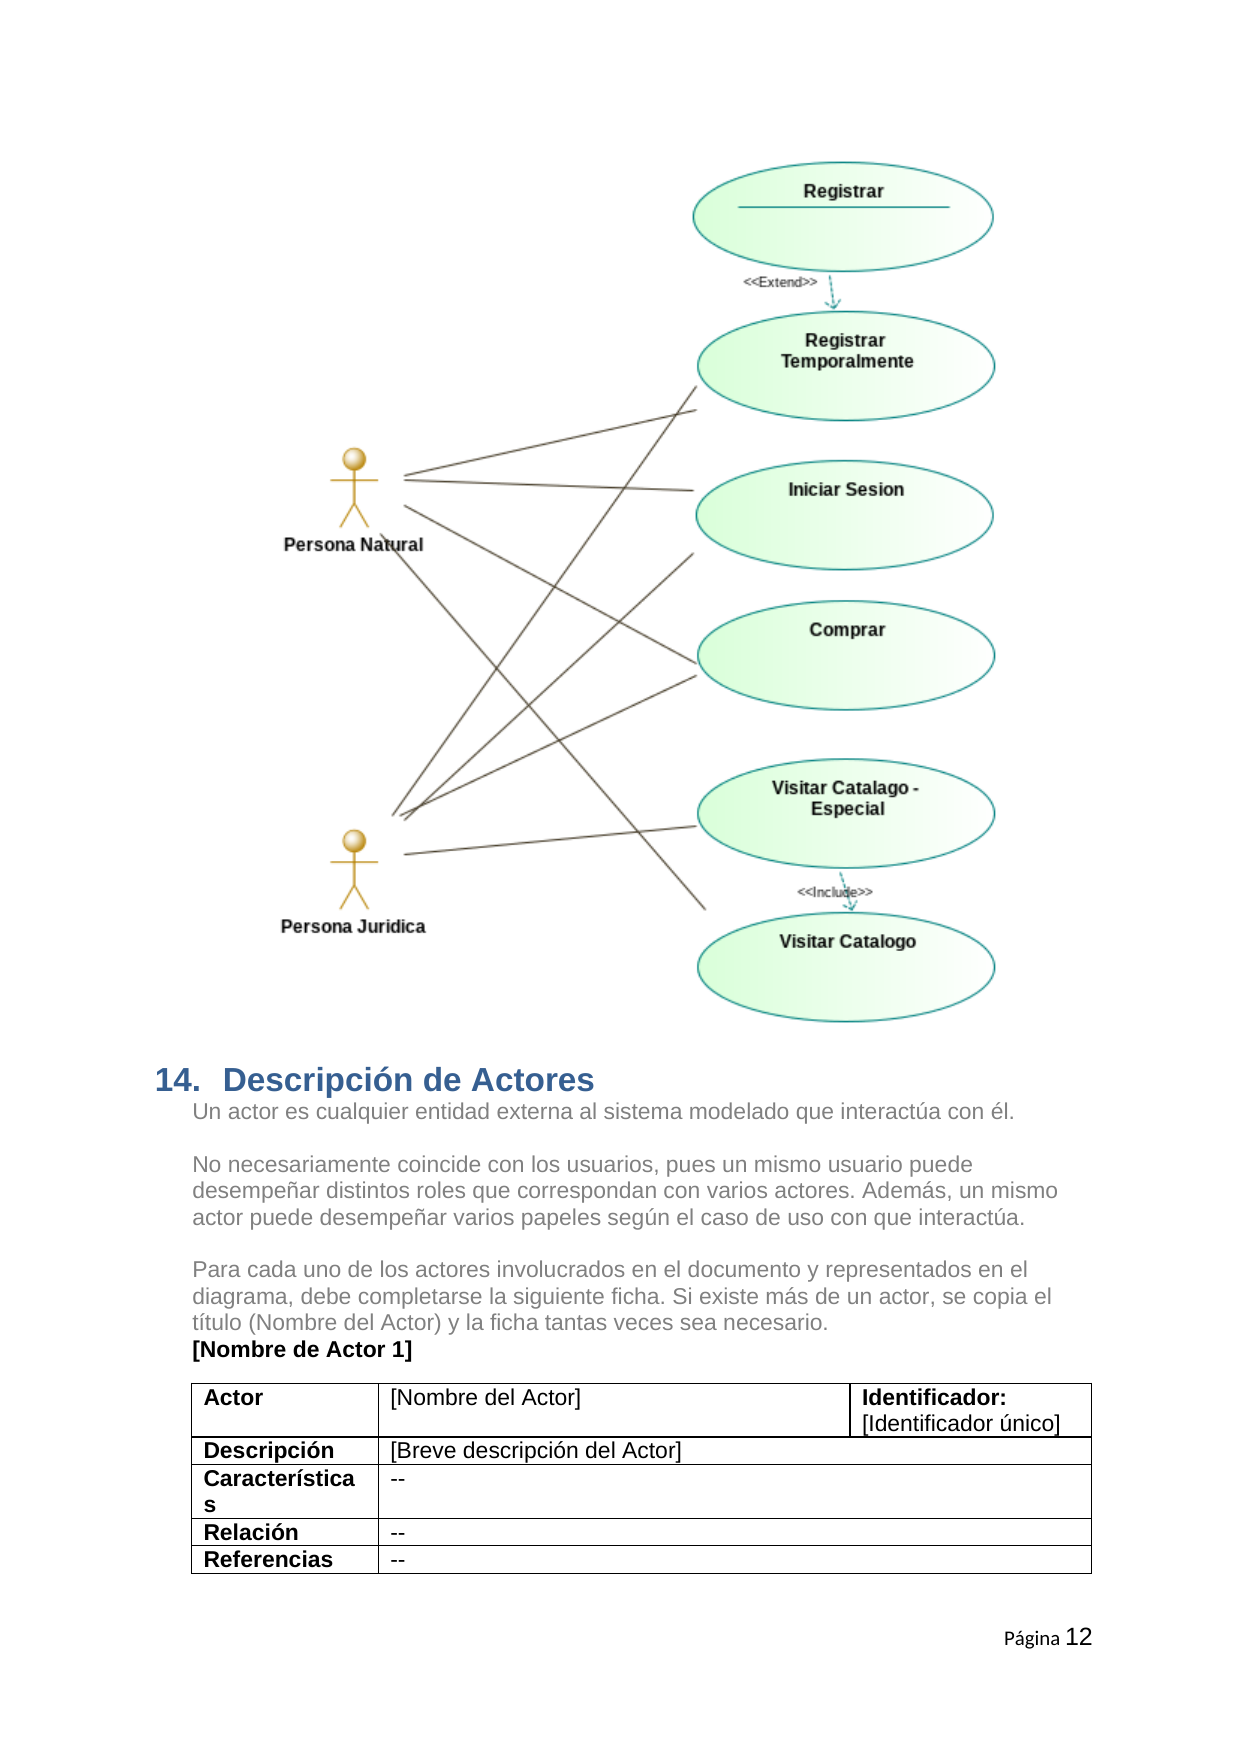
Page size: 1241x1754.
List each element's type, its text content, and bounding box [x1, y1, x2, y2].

picture [266, 147, 1012, 1039]
table_cell [Breve descripción del Actor] [379, 1438, 1091, 1464]
text Un actor es cualquier entidad externa al sistema modelado que interactúa con él. [192, 1098, 1092, 1125]
text Para cada uno de los actores involucrados en el documento y representados en el diagrama, debe completarse la siguiente ficha. Si existe más de un actor, se copia el título (Nombre del Actor) y la ficha tantas veces sea necesario. [192, 1256, 1092, 1336]
table_header Identificador: [Identificador único] [851, 1384, 1091, 1436]
text [Nombre de Actor 1] [192, 1336, 1092, 1362]
table_cell Referencias [192, 1546, 378, 1572]
table_cell -- [379, 1546, 1091, 1572]
table_header Actor [192, 1384, 378, 1436]
text No necesariamente coincide con los usuarios, pues un mismo usuario puede desempeñar distintos roles que correspondan con varios actores. Además, un mismo actor puede desempeñar varios papeles según el caso de uso con que interactúa. [192, 1151, 1092, 1230]
subtitle Descripción de Actores [154, 1060, 1092, 1098]
table_cell Descripción [192, 1438, 378, 1464]
table_cell Características [192, 1465, 378, 1518]
table_header [Nombre del Actor] [379, 1384, 849, 1436]
table_cell -- [379, 1519, 1091, 1545]
table_cell Relación [192, 1519, 378, 1545]
table_cell -- [379, 1465, 1091, 1518]
